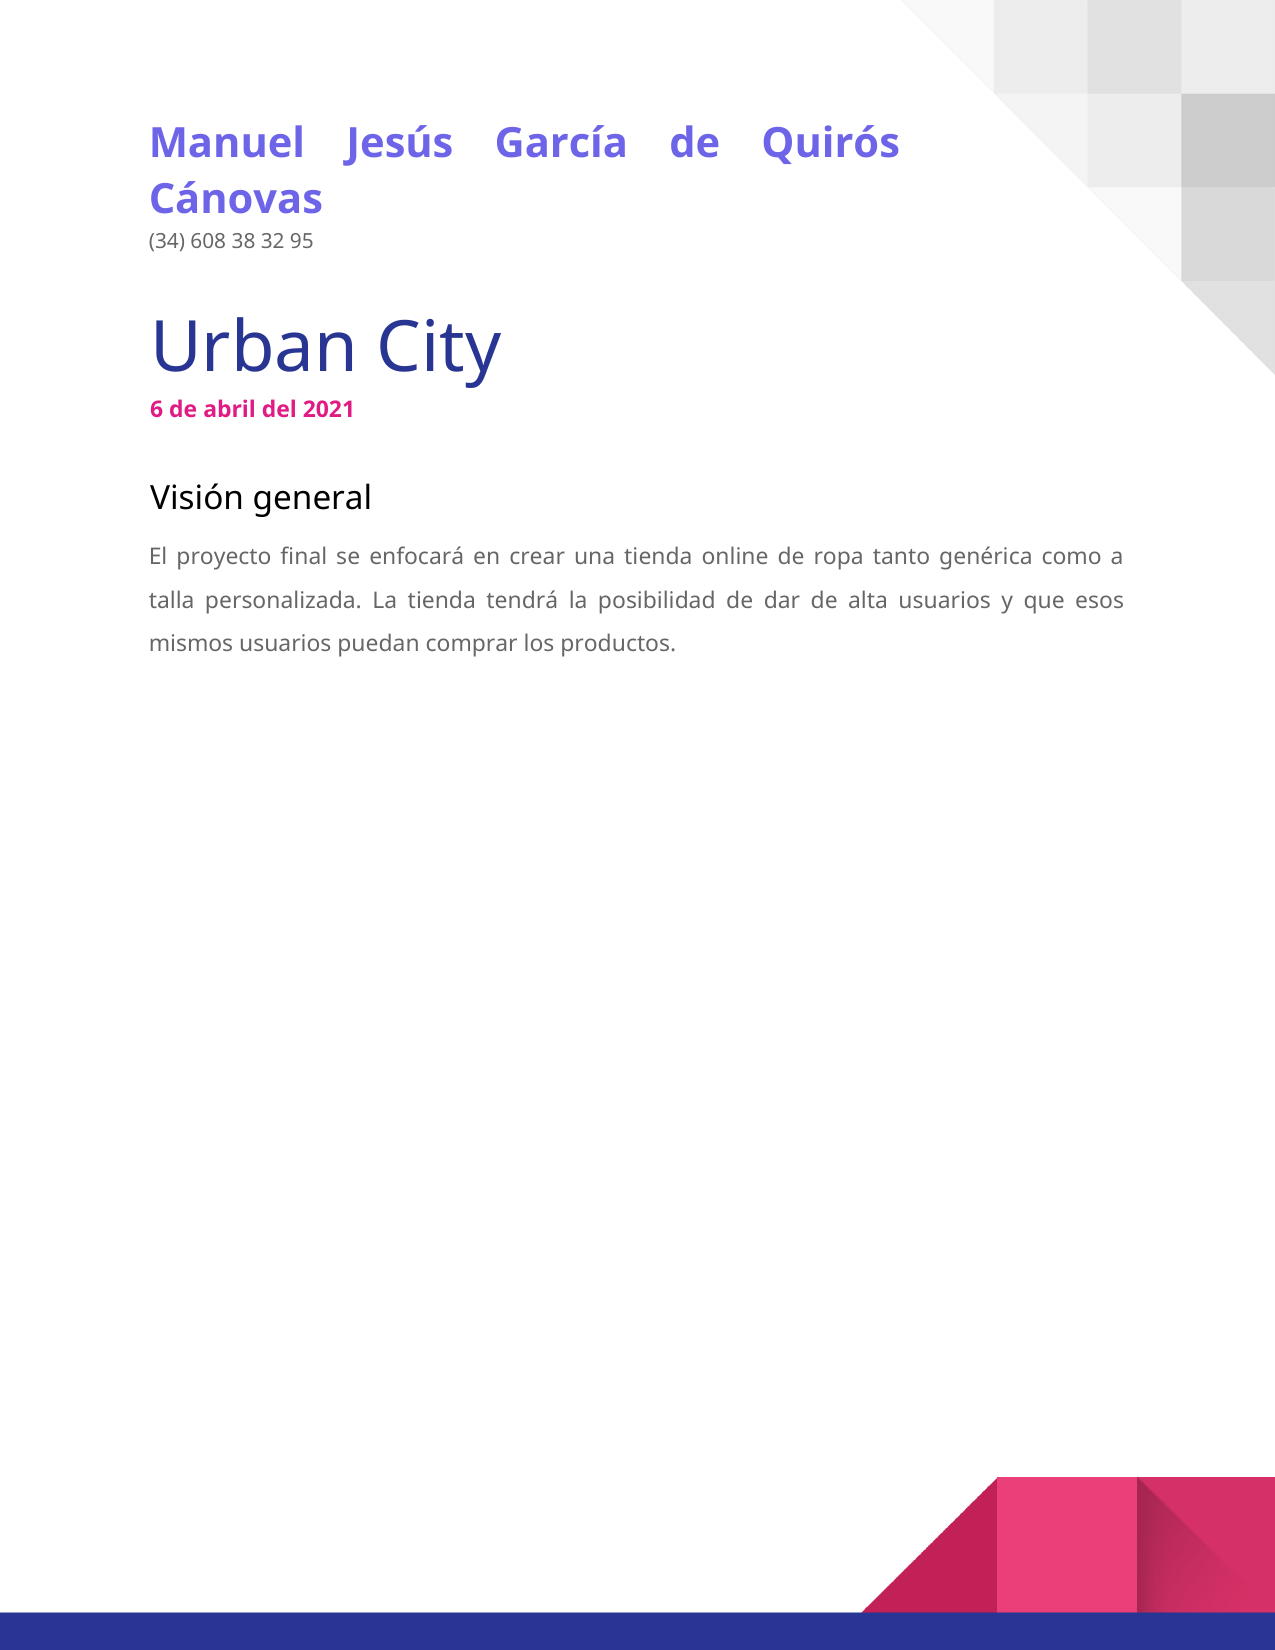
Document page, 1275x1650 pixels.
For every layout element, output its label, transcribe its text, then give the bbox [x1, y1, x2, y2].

picture [900, 0, 1275, 375]
text Manuel Jesús García de Quirós Cánovas (34) 608 38 32 95 [148, 112, 1125, 254]
subtitle Visión general [150, 474, 1125, 519]
title Urban City [150, 296, 1125, 393]
subtitle 6 de abril del 2021 [150, 393, 1125, 424]
picture [0, 1475, 1275, 1650]
text El proyecto final se enfocará en crear una tienda online de ropa tanto genérica como a talla personalizada. La tienda tendrá la posibilidad de dar de alta usuarios y que esos mismos usuarios puedan comprar los productos. [148, 540, 1125, 658]
